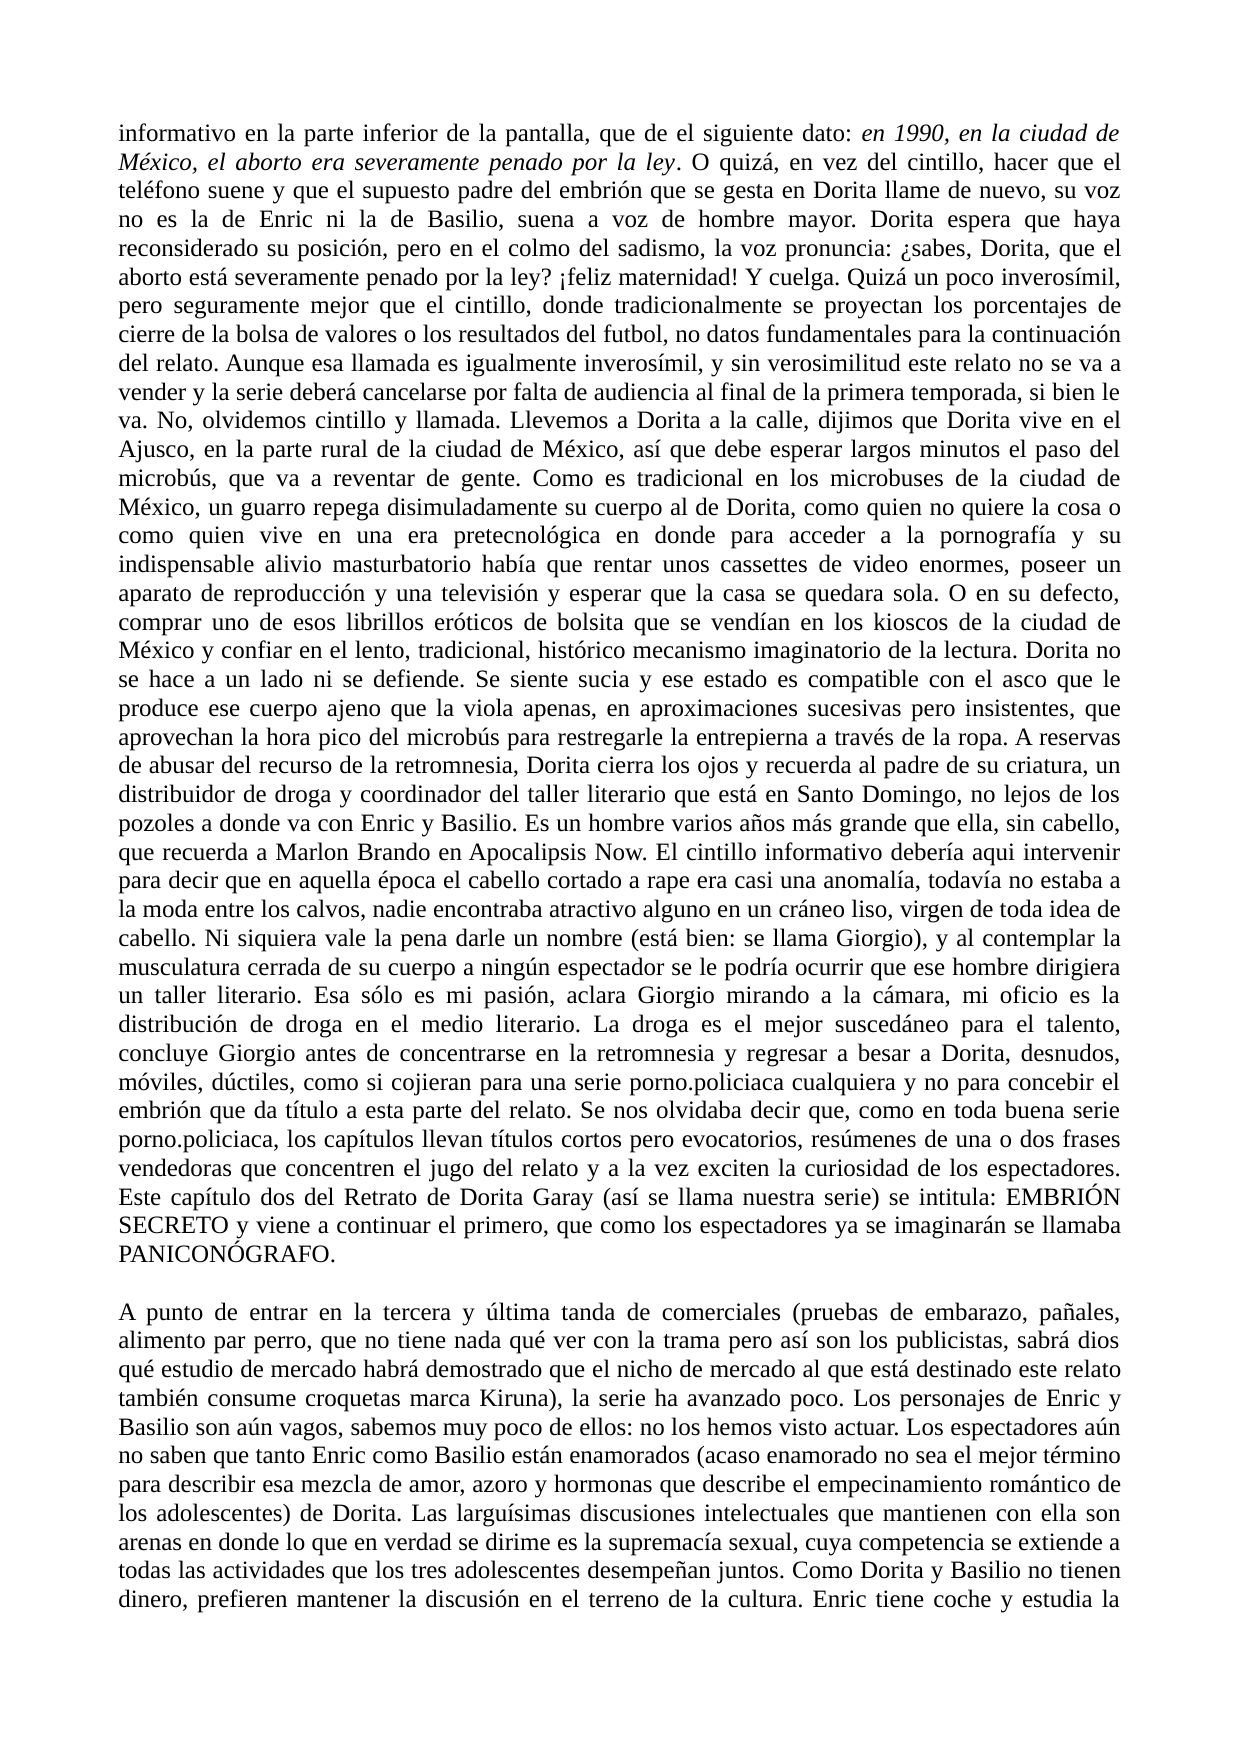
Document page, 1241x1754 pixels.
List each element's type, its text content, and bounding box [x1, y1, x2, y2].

text informativo en la parte inferior de la pantalla, que de el siguiente dato: en 1990, en la ciudad de México, el aborto era severamente penado por la ley. O quizá, en vez del cintillo, hacer que el teléfono suene y que el supuesto padre del embrión que se gesta en Dorita llame de nuevo, su voz no es la de Enric ni la de Basilio, suena a voz de hombre mayor. Dorita espera que haya reconsiderado su posición, pero en el colmo del sadismo, la voz pronuncia: ¿sabes, Dorita, que el aborto está severamente penado por la ley? ¡feliz maternidad! Y cuelga. Quizá un poco inverosímil, pero seguramente mejor que el cintillo, donde tradicionalmente se proyectan los porcentajes de cierre de la bolsa de valores o los resultados del futbol, no datos fundamentales para la continuación del relato. Aunque esa llamada es igualmente inverosímil, y sin verosimilitud este relato no se va a vender y la serie deberá cancelarse por falta de audiencia al final de la primera temporada, si bien le va. No, olvidemos cintillo y llamada. Llevemos a Dorita a la calle, dijimos que Dorita vive en el Ajusco, en la parte rural de la ciudad de México, así que debe esperar largos minutos el paso del microbús, que va a reventar de gente. Como es tradicional en los microbuses de la ciudad de México, un guarro repega disimuladamente su cuerpo al de Dorita, como quien no quiere la cosa o como quien vive en una era pretecnológica en donde para acceder a la pornografía y su indispensable alivio masturbatorio había que rentar unos cassettes de video enormes, poseer un aparato de reproducción y una televisión y esperar que la casa se quedara sola. O en su defecto, comprar uno de esos librillos eróticos de bolsita que se vendían en los kioscos de la ciudad de México y confiar en el lento, tradicional, histórico mecanismo imaginatorio de la lectura. Dorita no se hace a un lado ni se defiende. Se siente sucia y ese estado es compatible con el asco que le produce ese cuerpo ajeno que la viola apenas, en aproximaciones sucesivas pero insistentes, que aprovechan la hora pico del microbús para restregarle la entrepierna a través de la ropa. A reservas de abusar del recurso de la retromnesia, Dorita cierra los ojos y recuerda al padre de su criatura, un distribuidor de droga y coordinador del taller literario que está en Santo Domingo, no lejos de los pozoles a donde va con Enric y Basilio. Es un hombre varios años más grande que ella, sin cabello, que recuerda a Marlon Brando en Apocalipsis Now. El cintillo informativo debería aqui intervenir para decir que en aquella época el cabello cortado a rape era casi una anomalía, todavía no estaba a la moda entre los calvos, nadie encontraba atractivo alguno en un cráneo liso, virgen de toda idea de cabello. Ni siquiera vale la pena darle un nombre (está bien: se llama Giorgio), y al contemplar la musculatura cerrada de su cuerpo a ningún espectador se le podría ocurrir que ese hombre dirigiera un taller literario. Esa sólo es mi pasión, aclara Giorgio mirando a la cámara, mi oficio es la distribución de droga en el medio literario. La droga es el mejor suscedáneo para el talento, concluye Giorgio antes de concentrarse en la retromnesia y regresar a besar a Dorita, desnudos, móviles, dúctiles, como si cojieran para una serie porno.policiaca cualquiera y no para concebir el embrión que da título a esta parte del relato. Se nos olvidaba decir que, como en toda buena serie porno.policiaca, los capítulos llevan títulos cortos pero evocatorios, resúmenes de una o dos frases vendedoras que concentren el jugo del relato y a la vez exciten la curiosidad de los espectadores. Este capítulo dos del Retrato de Dorita Garay (así se llama nuestra serie) se intitula: EMBRIÓN SECRETO y viene a continuar el primero, que como los espectadores ya se imaginarán se llamaba PANICONÓGRAFO. [118, 118, 1122, 1268]
text A punto de entrar en la tercera y última tanda de comerciales (pruebas de embarazo, pañales, alimento par perro, que no tiene nada qué ver con la trama pero así son los publicistas, sabrá dios qué estudio de mercado habrá demostrado que el nicho de mercado al que está destinado este relato también consume croquetas marca Kiruna), la serie ha avanzado poco. Los personajes de Enric y Basilio son aún vagos, sabemos muy poco de ellos: no los hemos visto actuar. Los espectadores aún no saben que tanto Enric como Basilio están enamorados (acaso enamorado no sea el mejor término para describir esa mezcla de amor, azoro y hormonas que describe el empecinamiento romántico de los adolescentes) de Dorita. Las larguísimas discusiones intelectuales que mantienen con ella son arenas en donde lo que en verdad se dirime es la supremacía sexual, cuya competencia se extiende a todas las actividades que los tres adolescentes desempeñan juntos. Como Dorita y Basilio no tienen dinero, prefieren mantener la discusión en el terreno de la cultura. Enric tiene coche y estudia la [118, 1297, 1122, 1613]
